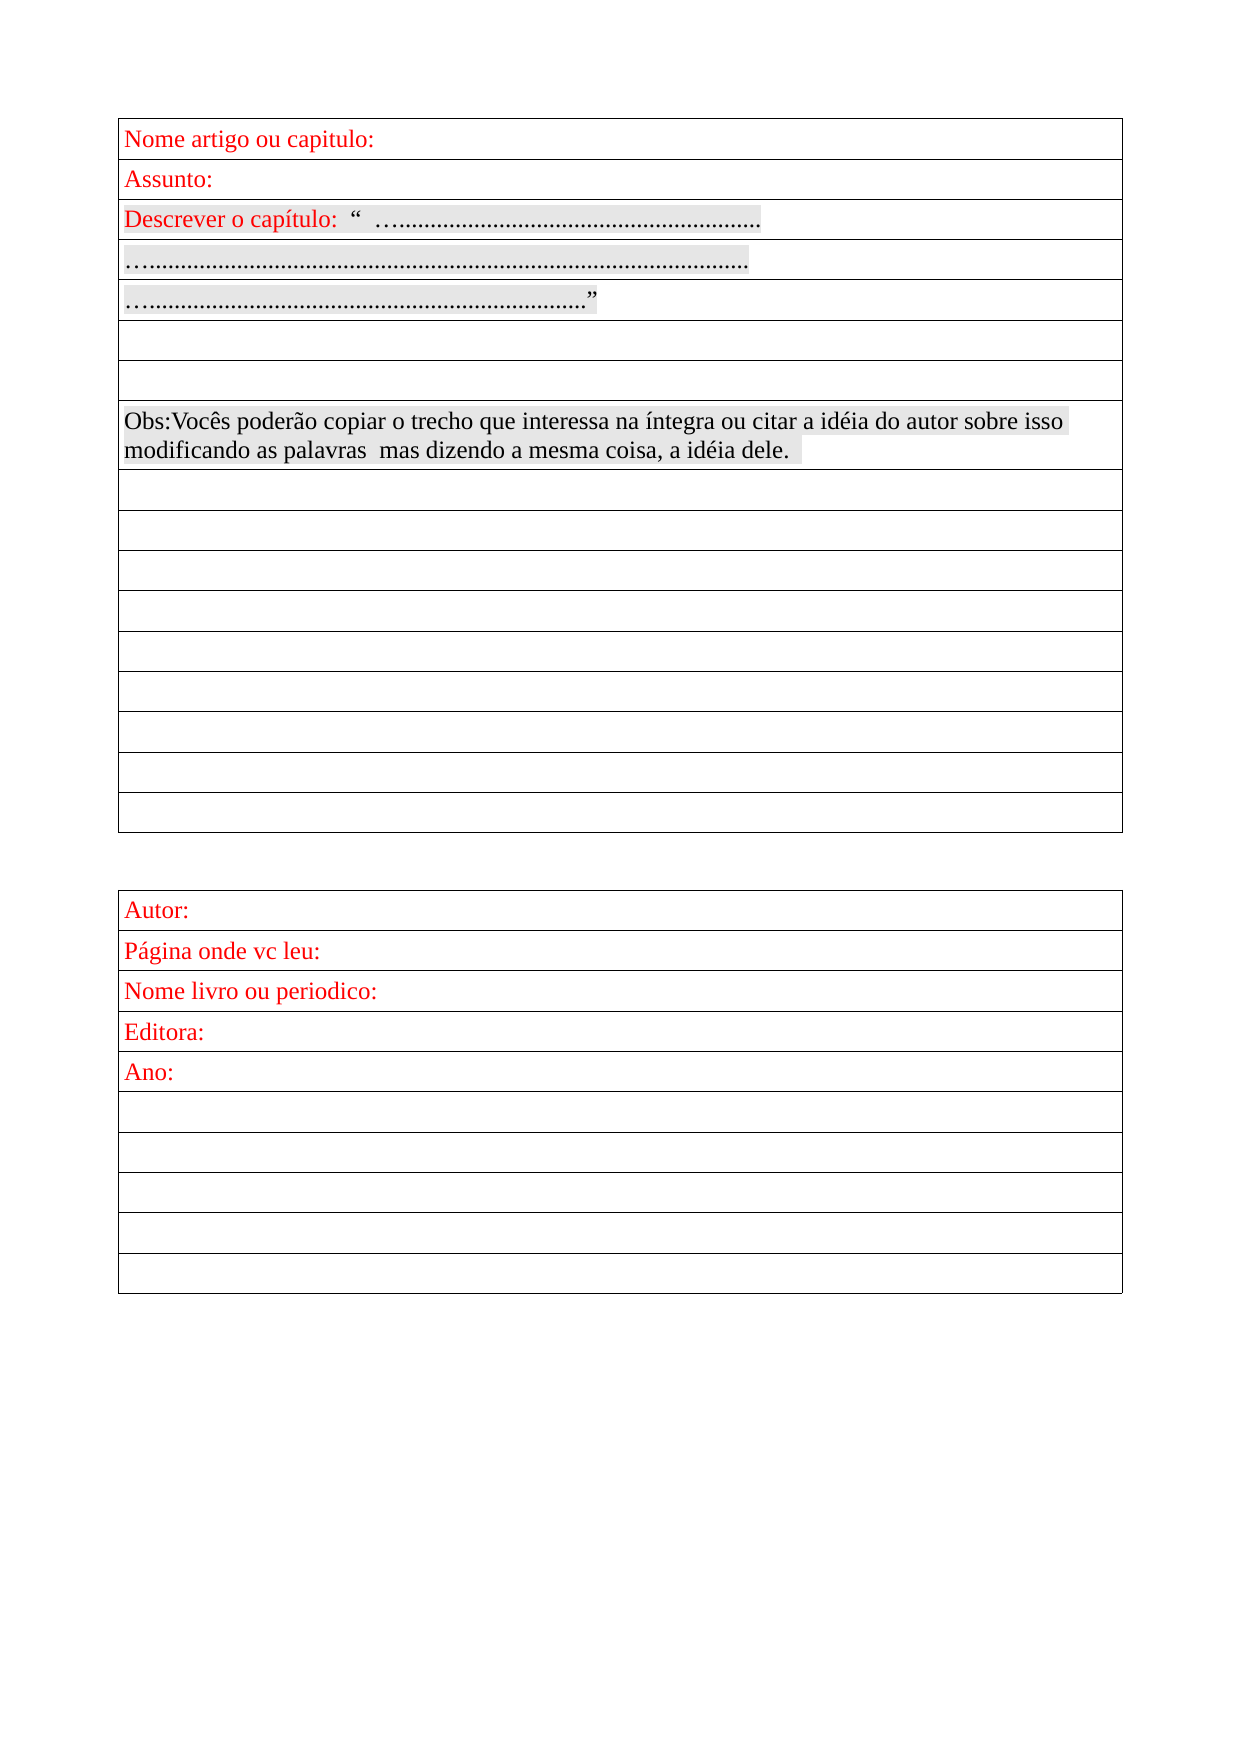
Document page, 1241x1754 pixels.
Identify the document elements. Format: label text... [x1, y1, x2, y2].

table_cell [119, 1213, 1122, 1253]
table_cell [119, 591, 1122, 631]
table_header Nome artigo ou capitulo: [119, 119, 1122, 158]
table_cell [119, 793, 1122, 832]
table_cell [119, 1092, 1122, 1132]
table_cell [119, 511, 1122, 550]
table_cell [119, 361, 1122, 400]
table_cell [119, 712, 1122, 752]
table_cell [119, 321, 1122, 360]
table_cell [119, 632, 1122, 671]
table_cell …......................................................................” [119, 280, 1122, 320]
table_cell [119, 1133, 1122, 1172]
table_cell Ano: [119, 1052, 1122, 1091]
table_cell …................................................................................................ [119, 240, 1122, 279]
table_cell Assunto: [119, 160, 1122, 199]
table_cell [119, 551, 1122, 590]
table_cell Página onde vc leu: [119, 931, 1122, 970]
table_cell [119, 1254, 1122, 1293]
table_cell [119, 753, 1122, 792]
table_cell Nome livro ou periodico: [119, 971, 1122, 1011]
table_cell [119, 1173, 1122, 1212]
table_cell [119, 470, 1122, 510]
table_header Autor: [119, 891, 1122, 930]
table_cell Editora: [119, 1012, 1122, 1051]
table_cell [119, 672, 1122, 711]
table_cell Obs:Vocês poderão copiar o trecho que interessa na íntegra ou citar a idéia do autor sobre isso modificando as palavras mas dizendo a mesma coisa, a idéia dele. [119, 401, 1122, 469]
table_cell Descrever o capítulo: “ ….......................................................... [119, 200, 1122, 239]
